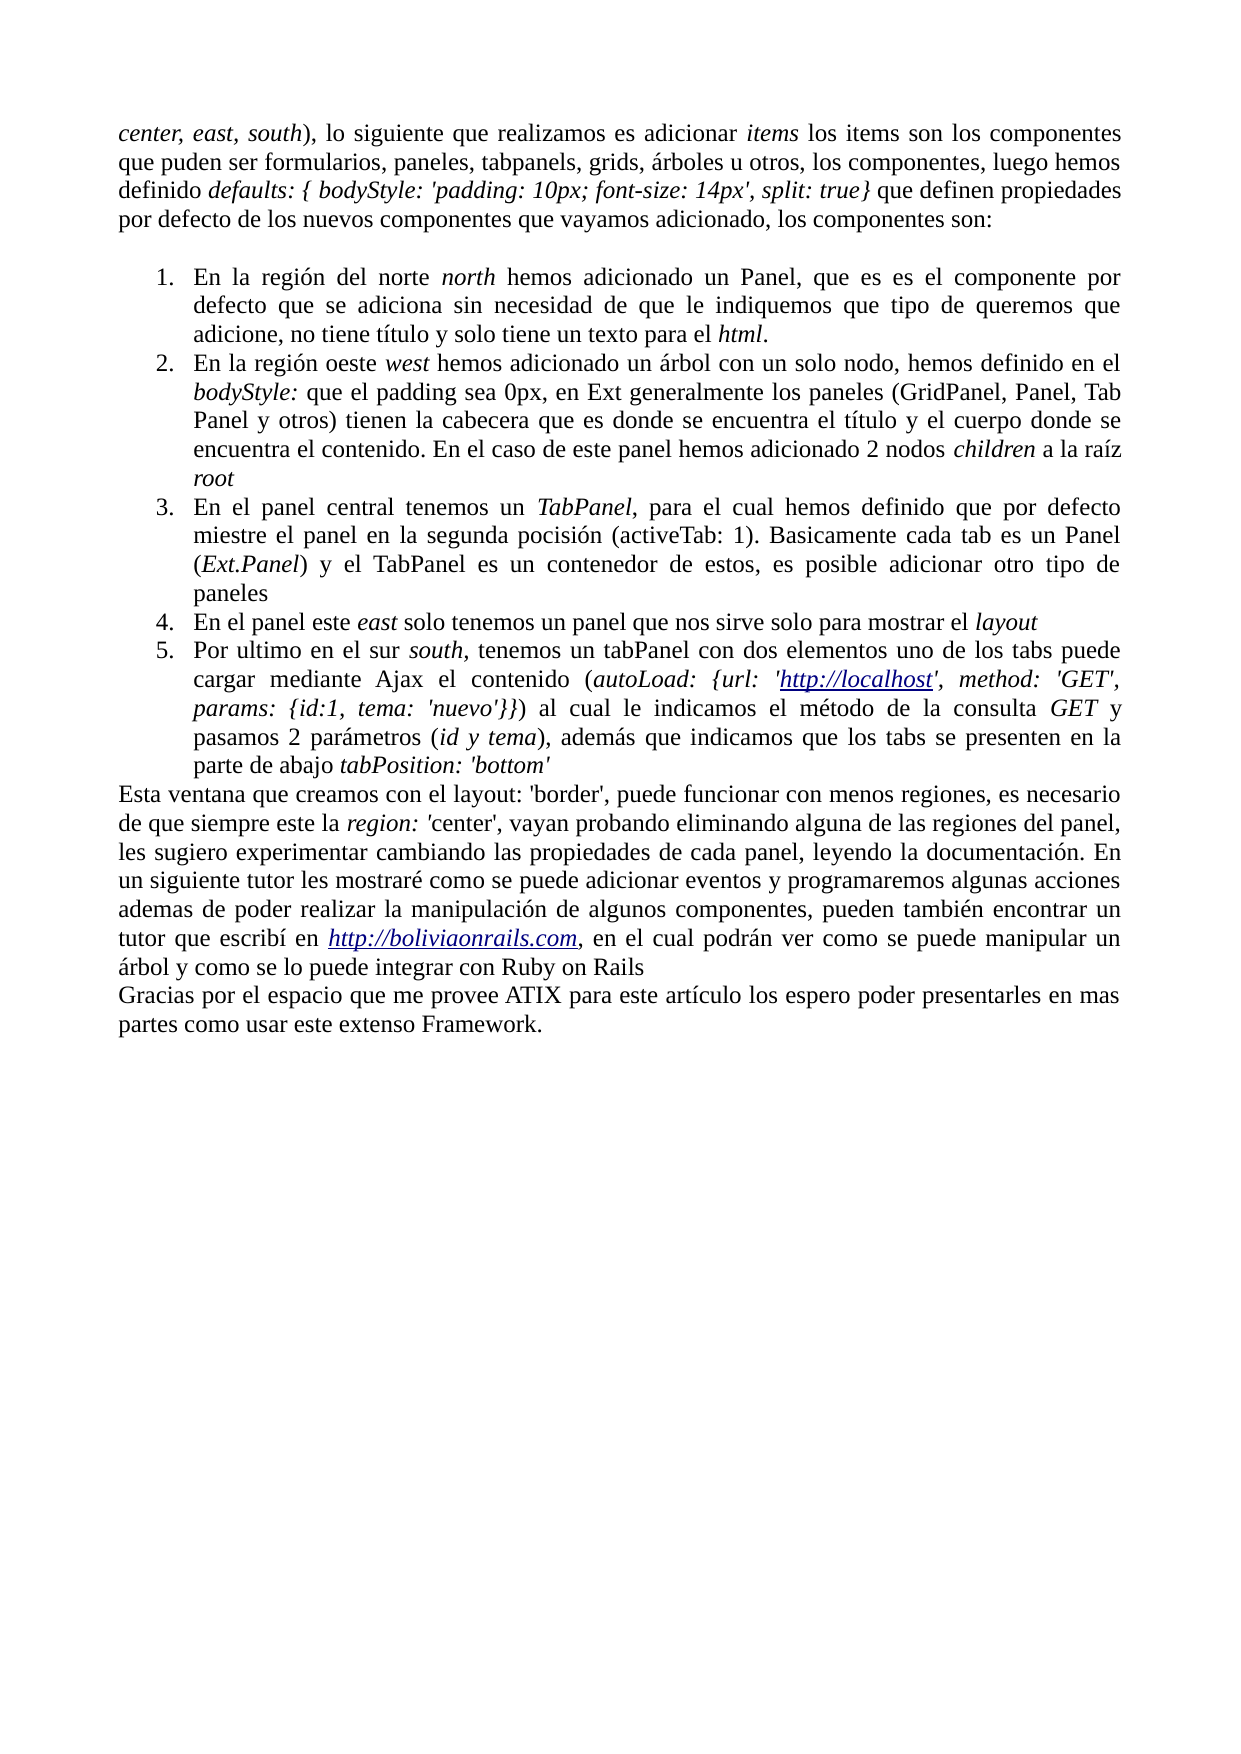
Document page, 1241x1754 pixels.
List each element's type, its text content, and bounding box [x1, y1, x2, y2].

list En la región oeste west hemos adicionado un árbol con un solo nodo, hemos definido en el bodyStyle: que el padding sea 0px, en Ext generalmente los paneles (GridPanel, Panel, Tab Panel y otros) tienen la cabecera que es donde se encuentra el título y el cuerpo donde se encuentra el contenido. En el caso de este panel hemos adicionado 2 nodos children a la raíz root [156, 348, 1122, 492]
text Esta ventana que creamos con el layout: 'border', puede funcionar con menos regiones, es necesario de que siempre este la region: 'center', vayan probando eliminando alguna de las regiones del panel, les sugiero experimentar cambiando las propiedades de cada panel, leyendo la documentación. En un siguiente tutor les mostraré como se puede adicionar eventos y programaremos algunas acciones ademas de poder realizar la manipulación de algunos componentes, pueden también encontrar un tutor que escribí en http://boliviaonrails.com, en el cual podrán ver como se puede manipular un árbol y como se lo puede integrar con Ruby on Rails [118, 779, 1122, 981]
text Gracias por el espacio que me provee ATIX para este artículo los espero poder presentarles en mas partes como usar este extenso Framework. [118, 981, 1122, 1038]
list En el panel este east solo tenemos un panel que nos sirve solo para mostrar el layout [156, 607, 1122, 636]
list En el panel central tenemos un TabPanel, para el cual hemos definido que por defecto miestre el panel en la segunda pocisión (activeTab: 1). Basicamente cada tab es un Panel (Ext.Panel) y el TabPanel es un contenedor de estos, es posible adicionar otro tipo de paneles [156, 492, 1122, 607]
list En la región del norte north hemos adicionado un Panel, que es es el componente por defecto que se adiciona sin necesidad de que le indiquemos que tipo de queremos que adicione, no tiene título y solo tiene un texto para el html. [156, 262, 1122, 348]
list Por ultimo en el sur south, tenemos un tabPanel con dos elementos uno de los tabs puede cargar mediante Ajax el contenido (autoLoad: {url: 'http://localhost', method: 'GET', params: {id:1, tema: 'nuevo'}}) al cual le indicamos el método de la consulta GET y pasamos 2 parámetros (id y tema), además que indicamos que los tabs se presenten en la parte de abajo tabPosition: 'bottom' [156, 636, 1122, 779]
text center, east, south), lo siguiente que realizamos es adicionar items los items son los componentes que puden ser formularios, paneles, tabpanels, grids, árboles u otros, los componentes, luego hemos definido defaults: { bodyStyle: 'padding: 10px; font-size: 14px', split: true} que definen propiedades por defecto de los nuevos componentes que vayamos adicionado, los componentes son: [118, 118, 1122, 233]
